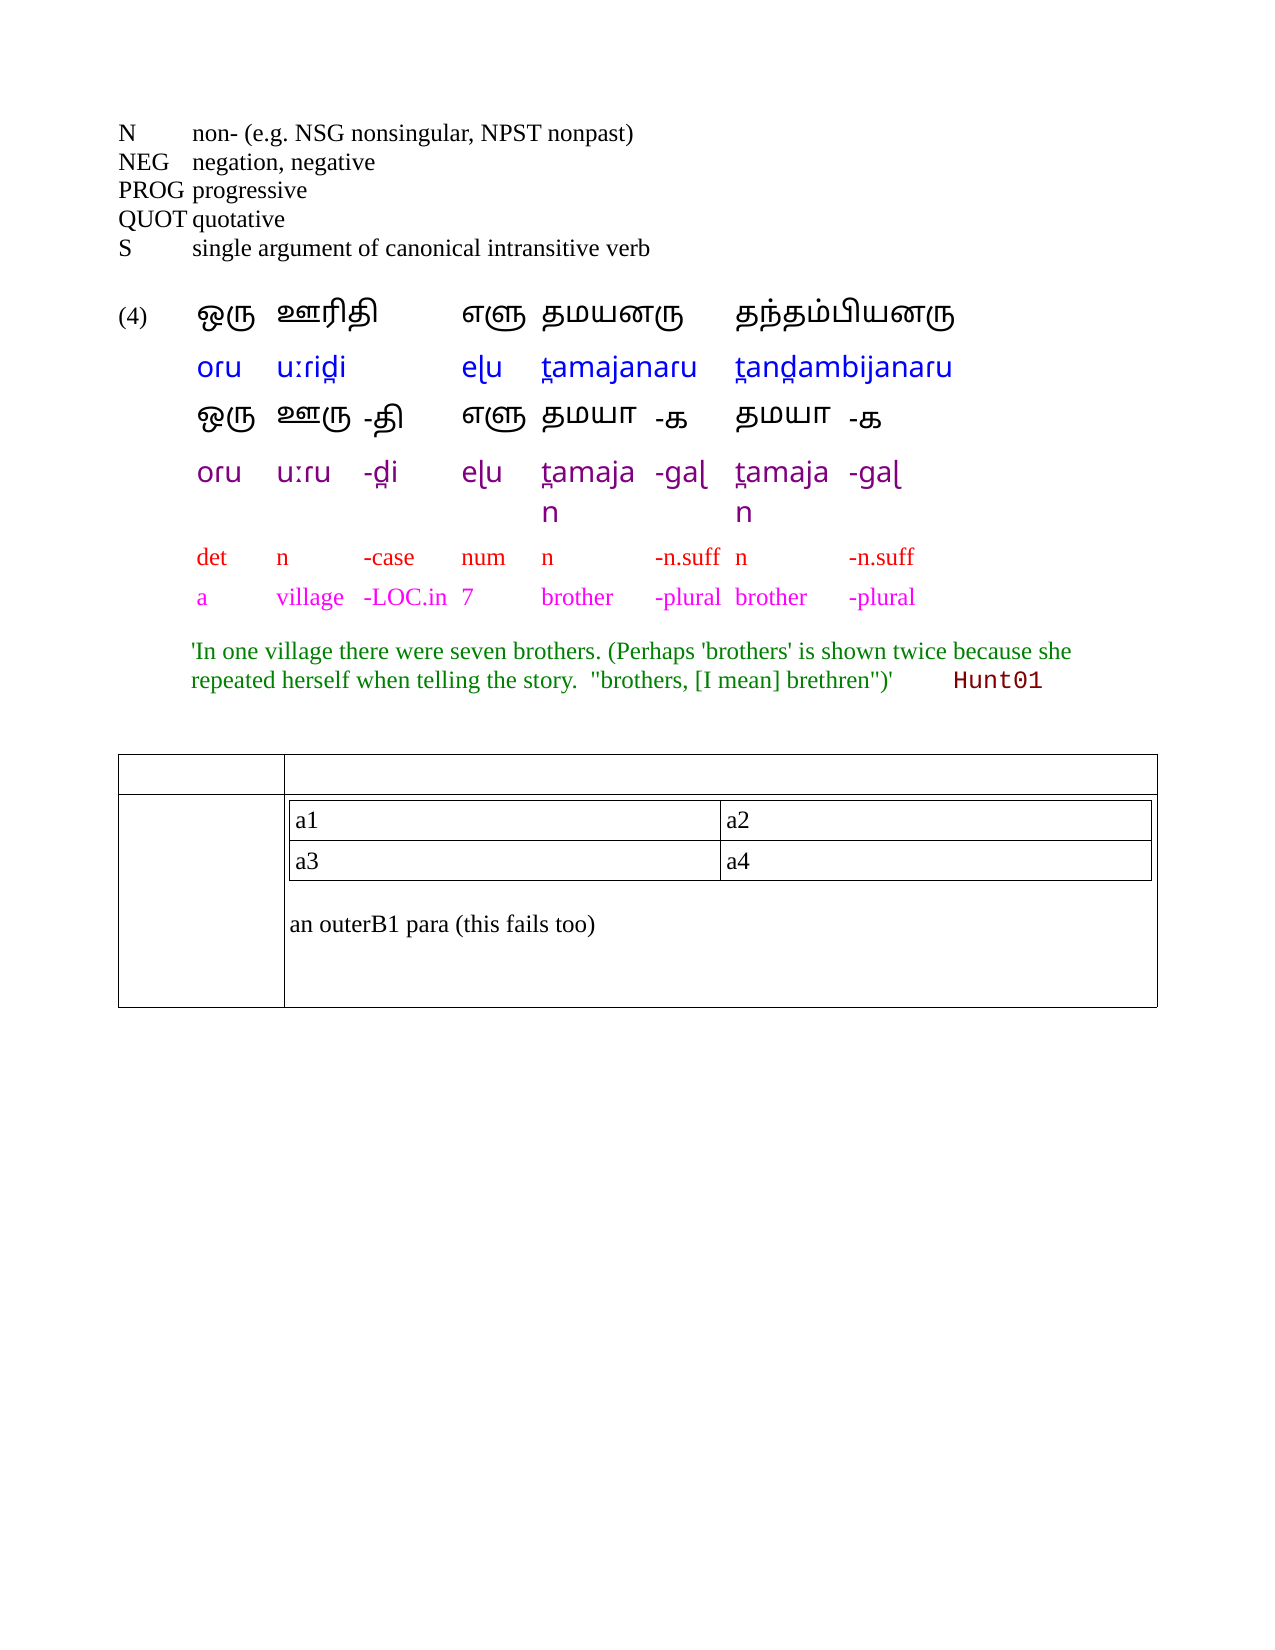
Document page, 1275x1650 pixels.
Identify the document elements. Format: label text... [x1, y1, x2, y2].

table_cell 7 [455, 577, 535, 617]
text N non- (e.g. NSG nonsingular, NPST nonpast) [118, 118, 1157, 147]
table_cell -plural [649, 577, 729, 617]
table_header தமயனரு [535, 291, 729, 340]
table_header (4) [118, 291, 191, 696]
table_cell -n.suff [649, 537, 729, 577]
table_cell brother [535, 577, 649, 617]
table_cell -d̪i [358, 446, 455, 537]
table_cell -gaɭ [649, 446, 729, 537]
table_cell t̪amajan [729, 446, 843, 537]
table_cell n [535, 537, 649, 577]
table_cell -case [358, 537, 455, 577]
table_header 'In one village there were seven brothers. (Perhaps 'brothers' is shown twice because she repeated herself when telling the story. "brothers, [I mean] brethren")' Hunt01 [191, 291, 1157, 696]
table_cell -க [649, 391, 729, 446]
table_cell -plural [843, 577, 1023, 617]
table_cell uːɾid̪i [270, 340, 455, 391]
table_cell n [270, 537, 357, 577]
text S single argument of canonical intransitive verb [118, 233, 1157, 262]
table_cell -n.suff [843, 537, 1023, 577]
table_cell -தி [358, 391, 455, 446]
table_cell an outerB1 para (this fails too) [285, 795, 1157, 1007]
table_cell t̪and̪ambijanaɾu [729, 340, 1023, 391]
table_cell ஒரு [191, 391, 270, 446]
table_cell a [191, 577, 270, 617]
table_cell [119, 795, 284, 1007]
table_cell uːɾu [270, 446, 357, 537]
table_cell a4 [721, 841, 1151, 880]
table_header ஊரிதி [270, 291, 455, 340]
table_cell t̪amajanaɾu [535, 340, 729, 391]
table_cell t̪amajan [535, 446, 649, 537]
table_header ஒரு [191, 291, 270, 340]
table_header தந்தம்பியனரு [729, 291, 1023, 340]
table_cell -gaɭ [843, 446, 1023, 537]
table_header எளு [455, 291, 535, 340]
table_cell -LOC.in [358, 577, 455, 617]
text PROG progressive [118, 176, 1157, 204]
table_header a2 [721, 801, 1151, 840]
table_cell num [455, 537, 535, 577]
table_cell எளு [455, 391, 535, 446]
table_cell brother [729, 577, 843, 617]
table_cell தமயா [535, 391, 649, 446]
table_cell n [729, 537, 843, 577]
table_header [119, 755, 284, 794]
table_cell village [270, 577, 357, 617]
table_cell eɭu [455, 340, 535, 391]
table_cell oɾu [191, 446, 270, 537]
text QUOT quotative [118, 204, 1157, 233]
table_cell -க [843, 391, 1023, 446]
text NEG negation, negative [118, 147, 1157, 176]
table_header [285, 755, 1157, 794]
table_cell oɾu [191, 340, 270, 391]
table_cell a3 [290, 841, 720, 880]
table_cell det [191, 537, 270, 577]
table_cell ஊரு [270, 391, 357, 446]
table_header a1 [290, 801, 720, 840]
table_cell eɭu [455, 446, 535, 537]
table_cell தமயா [729, 391, 843, 446]
